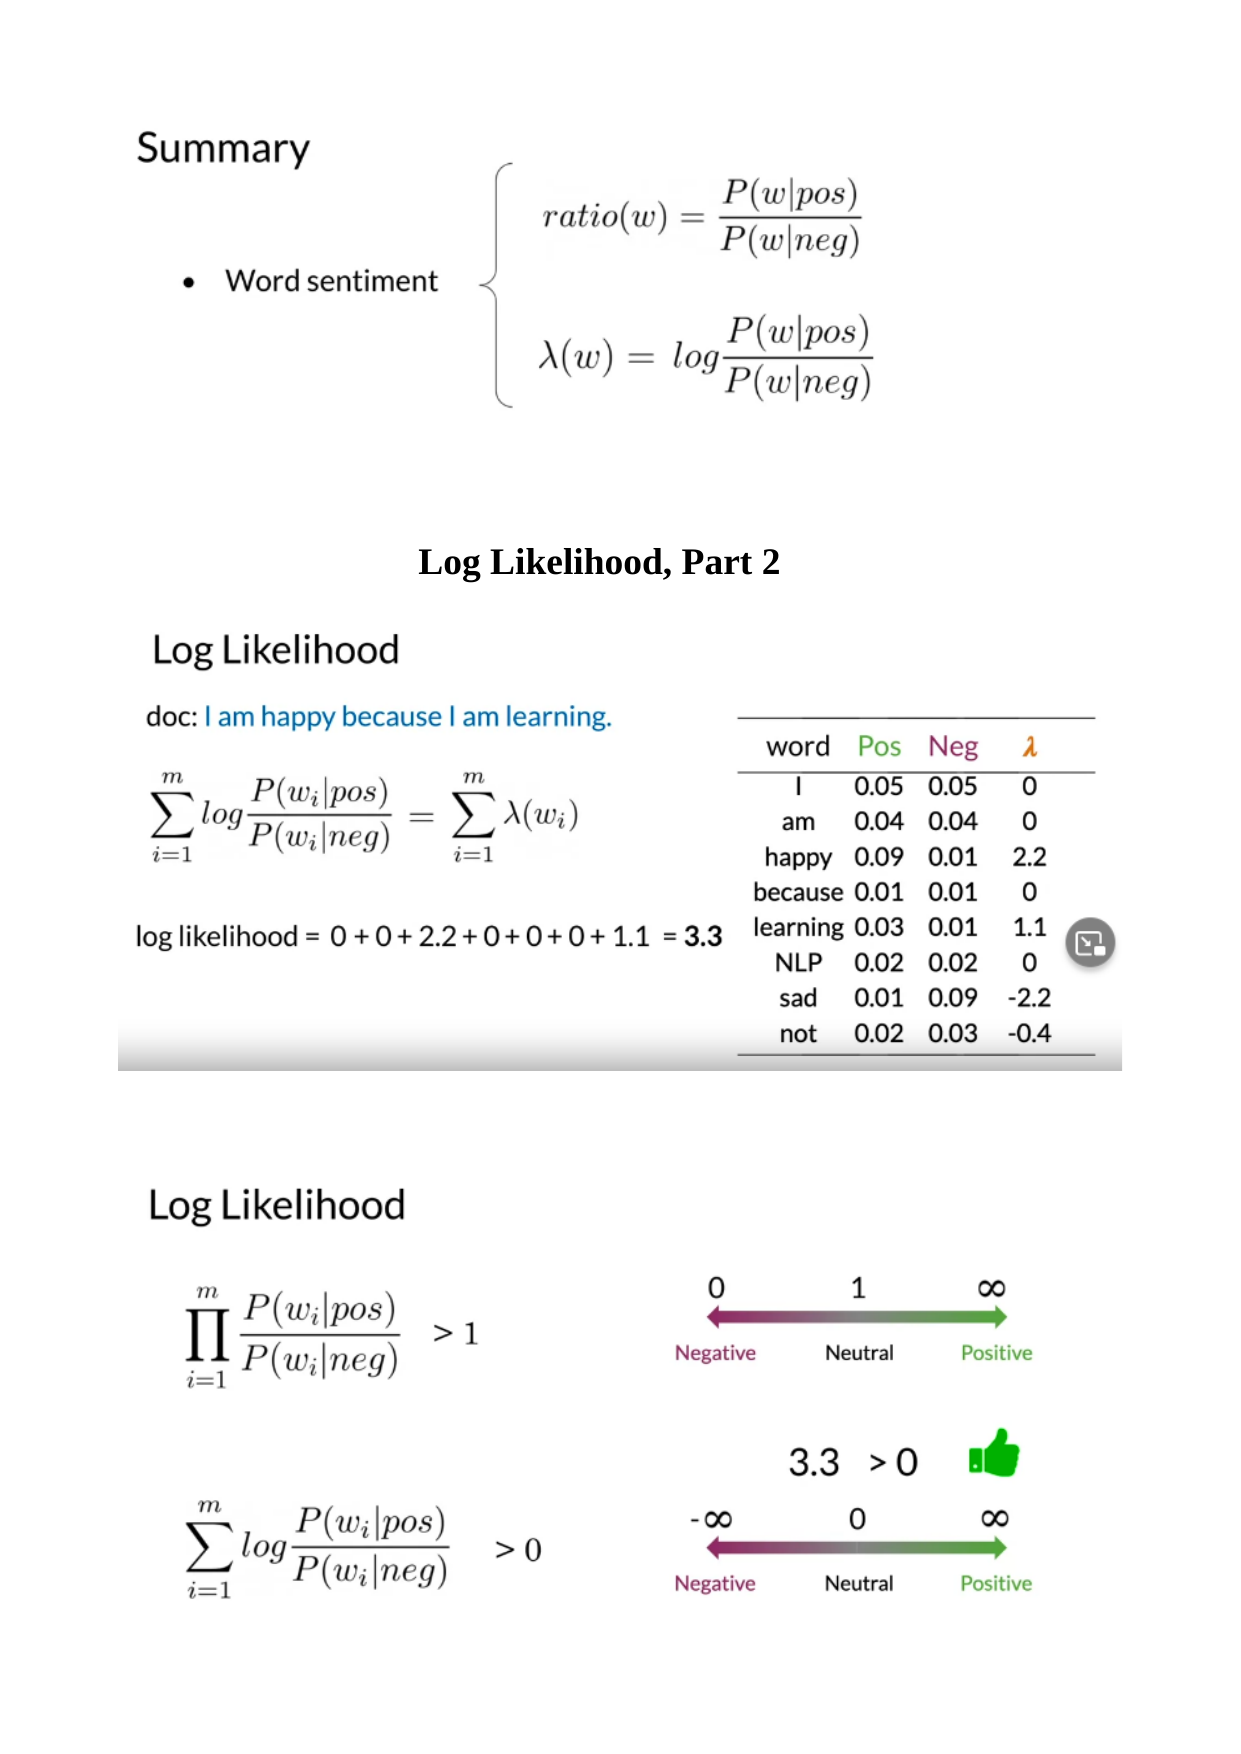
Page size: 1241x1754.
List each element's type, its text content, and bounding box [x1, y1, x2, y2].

subtitle Log Likelihood, Part 2 [118, 539, 1122, 582]
picture [118, 623, 1123, 1071]
picture [119, 1172, 1124, 1625]
picture [118, 118, 1123, 429]
